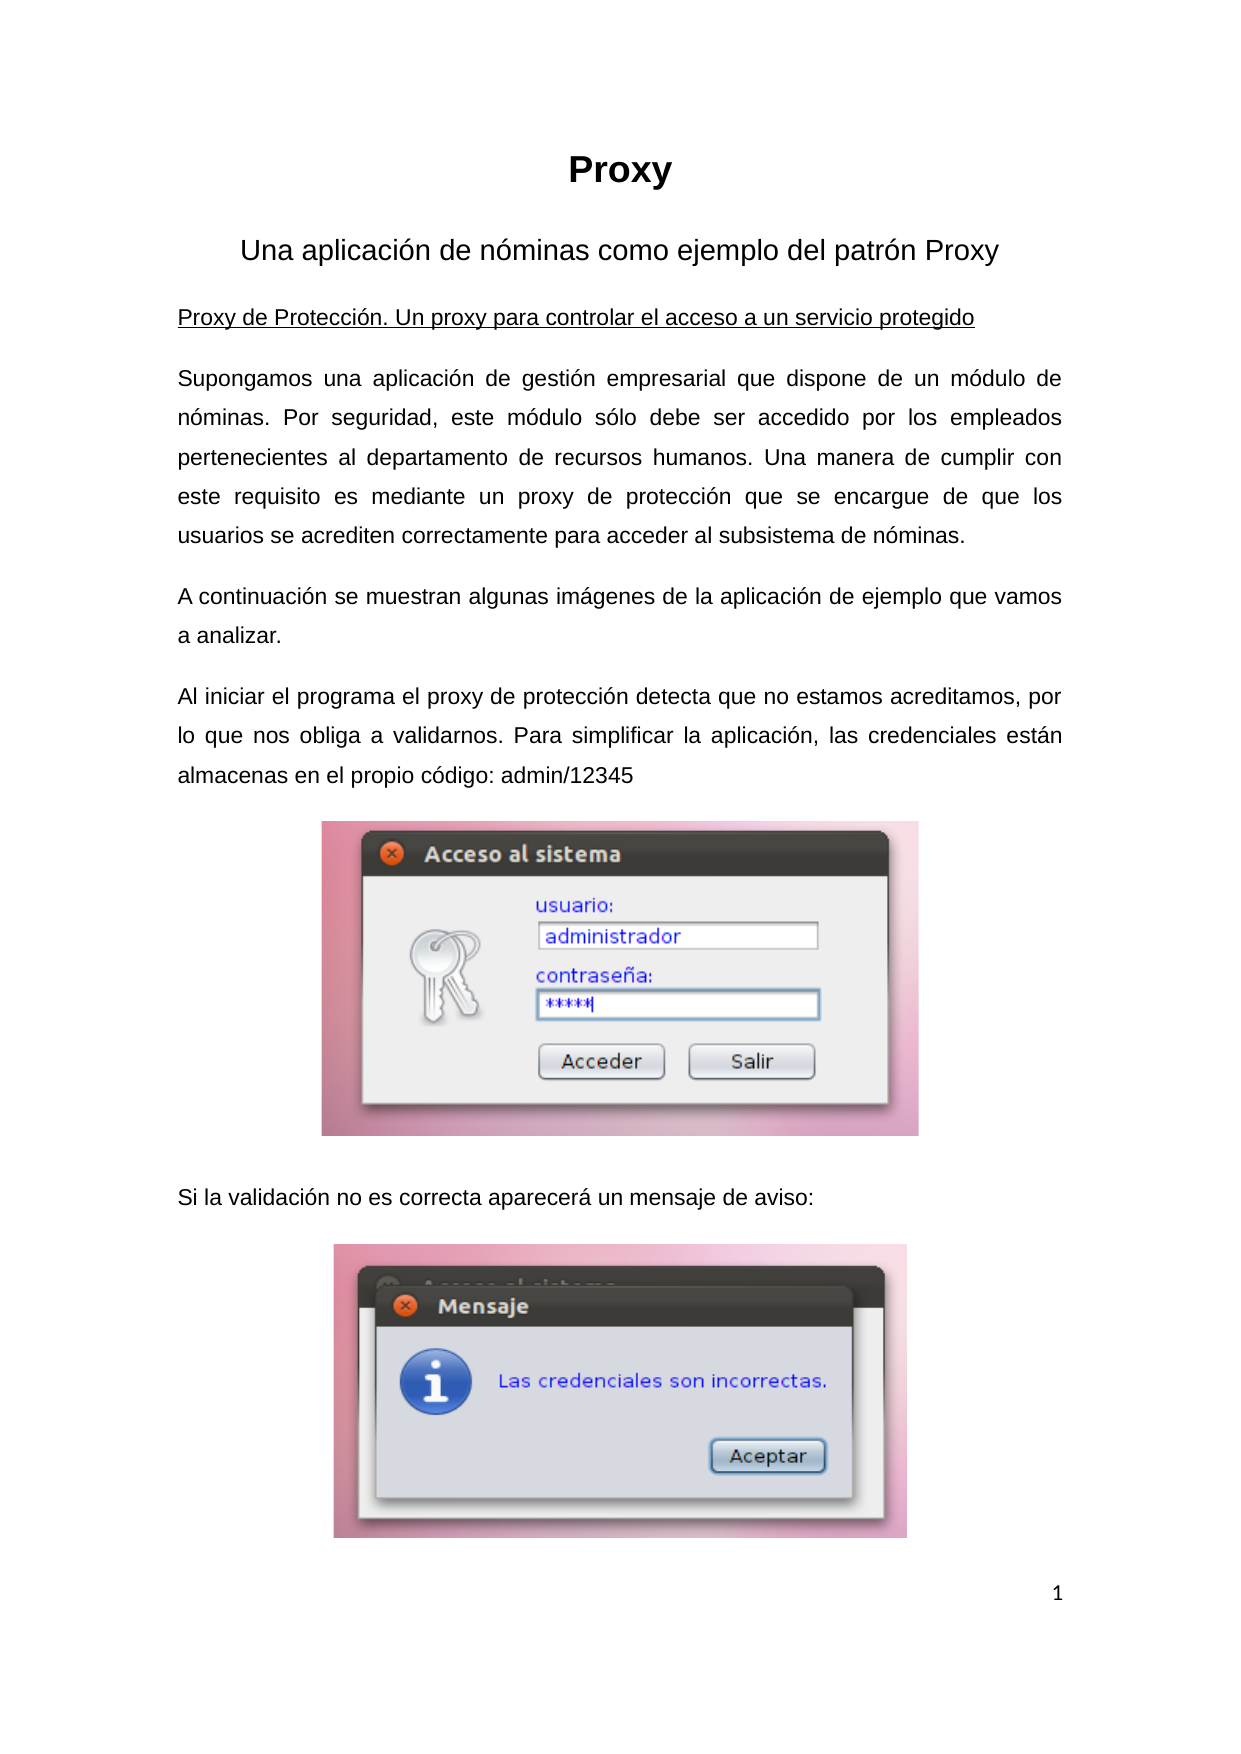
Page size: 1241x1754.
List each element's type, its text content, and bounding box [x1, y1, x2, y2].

picture [333, 1244, 907, 1538]
picture [321, 821, 919, 1136]
text Si la validación no es correcta aparecerá un mensaje de aviso: [177, 1184, 1063, 1210]
text Al iniciar el programa el proxy de protección detecta que no estamos acreditamos, por lo que nos obliga a validarnos. Para simplificar la aplicación, las credenciales están almacenas en el propio código: admin/12345 [177, 683, 1063, 788]
text Proxy [177, 148, 1063, 191]
text Una aplicación de nóminas como ejemplo del patrón Proxy [177, 233, 1063, 267]
text Supongamos una aplicación de gestión empresarial que dispone de un módulo de nóminas. Por seguridad, este módulo sólo debe ser accedido por los empleados pertenecientes al departamento de recursos humanos. Una manera de cumplir con este requisito es mediante un proxy de protección que se encargue de que los usuarios se acrediten correctamente para acceder al subsistema de nóminas. [177, 364, 1063, 549]
text A continuación se muestran algunas imágenes de la aplicación de ejemplo que vamos a analizar. [177, 583, 1063, 649]
text Proxy de Protección. Un proxy para controlar el acceso a un servicio protegido [177, 304, 1063, 331]
